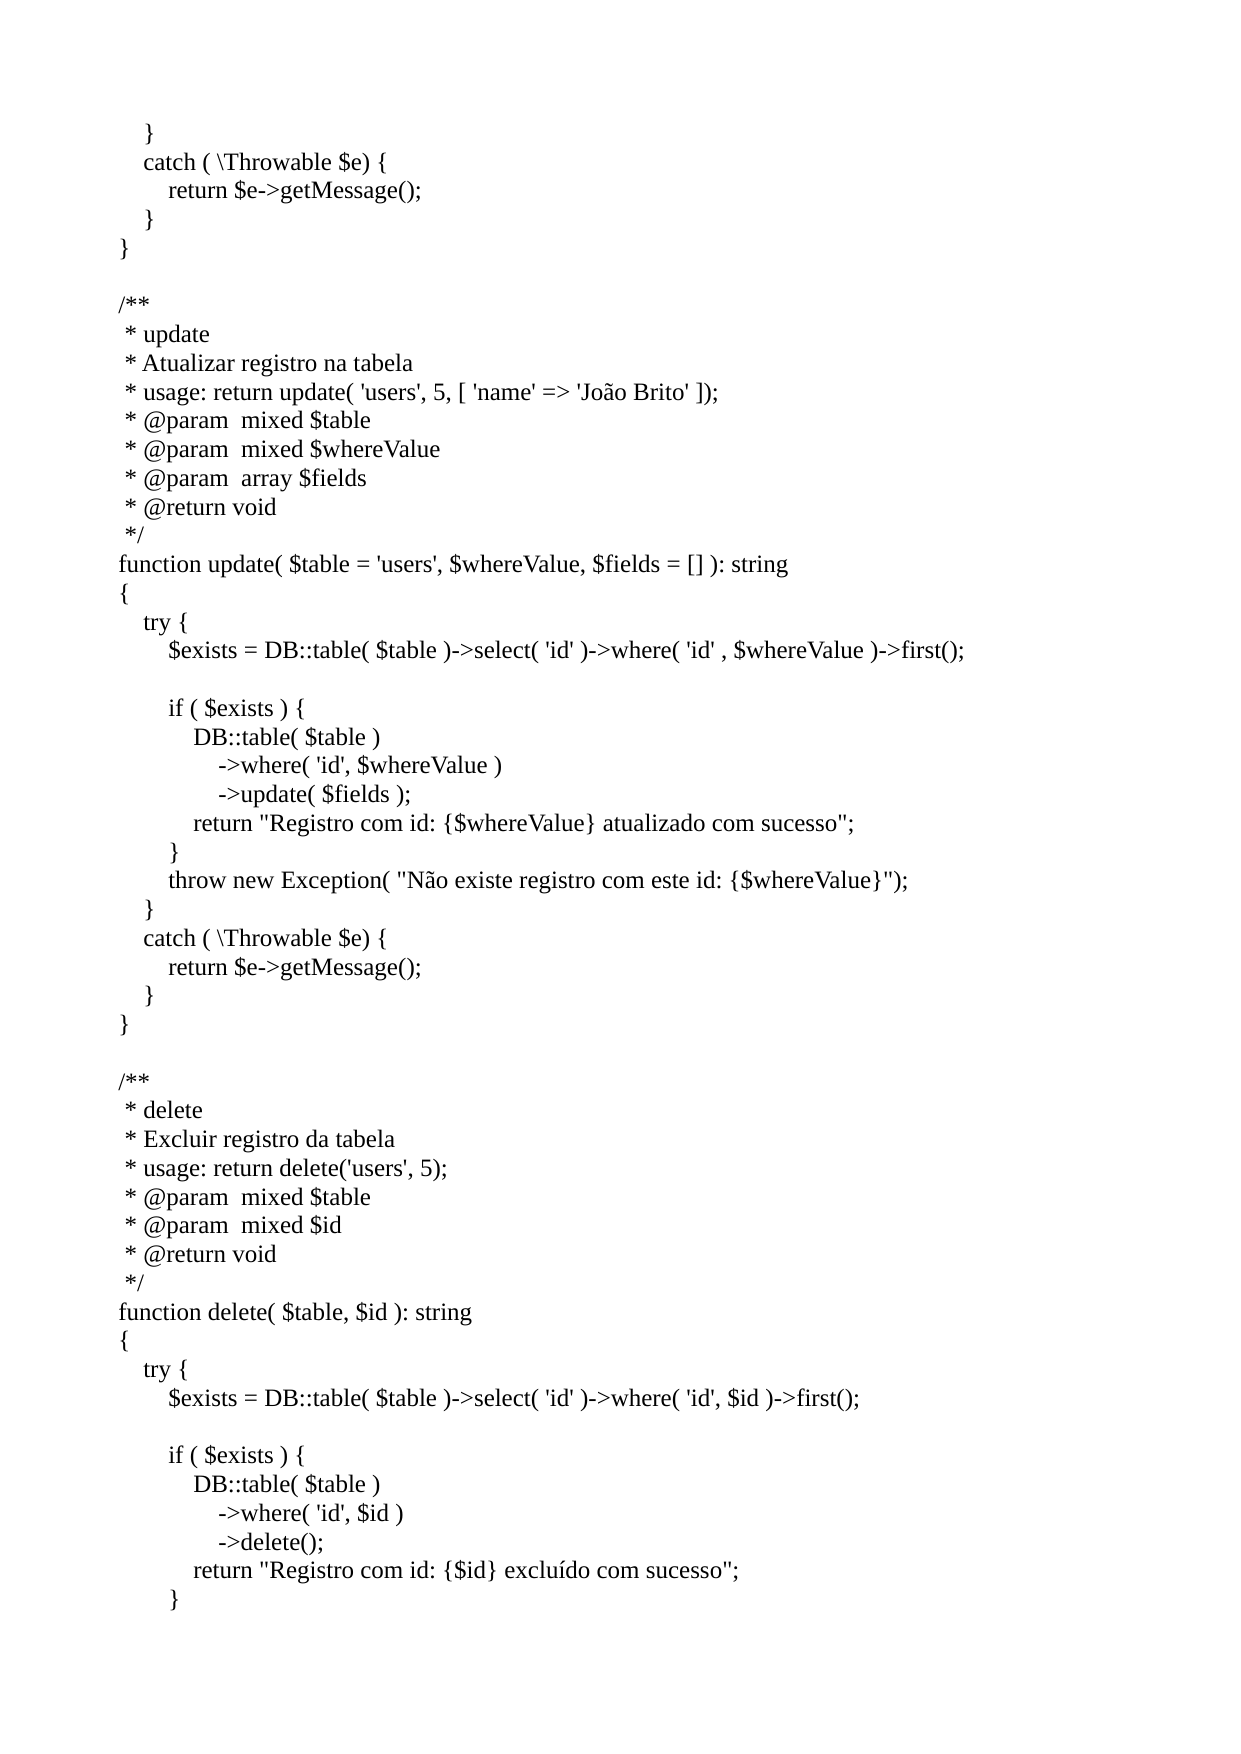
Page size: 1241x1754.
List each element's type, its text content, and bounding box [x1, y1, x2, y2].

text DB::table( $table ) [118, 1469, 1122, 1498]
text * delete [118, 1096, 1122, 1124]
text } [118, 894, 1122, 923]
text function delete( $table, $id ): string [118, 1297, 1122, 1326]
text if ( $exists ) { [118, 693, 1122, 722]
text * Atualizar registro na tabela [118, 348, 1122, 377]
text ->where( 'id', $id ) [118, 1498, 1122, 1527]
text * update [118, 319, 1122, 348]
text } [118, 118, 1122, 147]
text } [118, 981, 1122, 1009]
text * @param mixed $id [118, 1211, 1122, 1239]
text /** [118, 291, 1122, 319]
text throw new Exception( "Não existe registro com este id: {$whereValue}"); [118, 866, 1122, 894]
text * @param mixed $table [118, 1182, 1122, 1211]
text * Excluir registro da tabela [118, 1124, 1122, 1153]
text ->delete(); [118, 1527, 1122, 1556]
text $exists = DB::table( $table )->select( 'id' )->where( 'id' , $whereValue )->first(); [118, 636, 1122, 664]
text { [118, 578, 1122, 607]
text try { [118, 1354, 1122, 1383]
text { [118, 1326, 1122, 1354]
text DB::table( $table ) [118, 722, 1122, 751]
text */ [118, 521, 1122, 549]
text /** [118, 1067, 1122, 1096]
text $exists = DB::table( $table )->select( 'id' )->where( 'id', $id )->first(); [118, 1383, 1122, 1412]
text return $e->getMessage(); [118, 952, 1122, 981]
text } [118, 837, 1122, 866]
text } [118, 204, 1122, 233]
text catch ( \Throwable $e) { [118, 923, 1122, 952]
text return "Registro com id: {$id} excluído com sucesso"; [118, 1556, 1122, 1584]
text function update( $table = 'users', $whereValue, $fields = [] ): string [118, 549, 1122, 578]
text return "Registro com id: {$whereValue} atualizado com sucesso"; [118, 808, 1122, 837]
text * @param mixed $whereValue [118, 434, 1122, 463]
text catch ( \Throwable $e) { [118, 147, 1122, 176]
text * @param array $fields [118, 463, 1122, 492]
text * @return void [118, 1239, 1122, 1268]
text * @param mixed $table [118, 406, 1122, 434]
text return $e->getMessage(); [118, 176, 1122, 204]
text * usage: return delete('users', 5); [118, 1153, 1122, 1182]
text } [118, 1009, 1122, 1038]
text if ( $exists ) { [118, 1441, 1122, 1469]
text * @return void [118, 492, 1122, 521]
text */ [118, 1268, 1122, 1297]
text ->where( 'id', $whereValue ) [118, 751, 1122, 779]
text try { [118, 607, 1122, 636]
text } [118, 233, 1122, 262]
text ->update( $fields ); [118, 779, 1122, 808]
text * usage: return update( 'users', 5, [ 'name' => 'João Brito' ]); [118, 377, 1122, 406]
text } [118, 1584, 1122, 1613]
